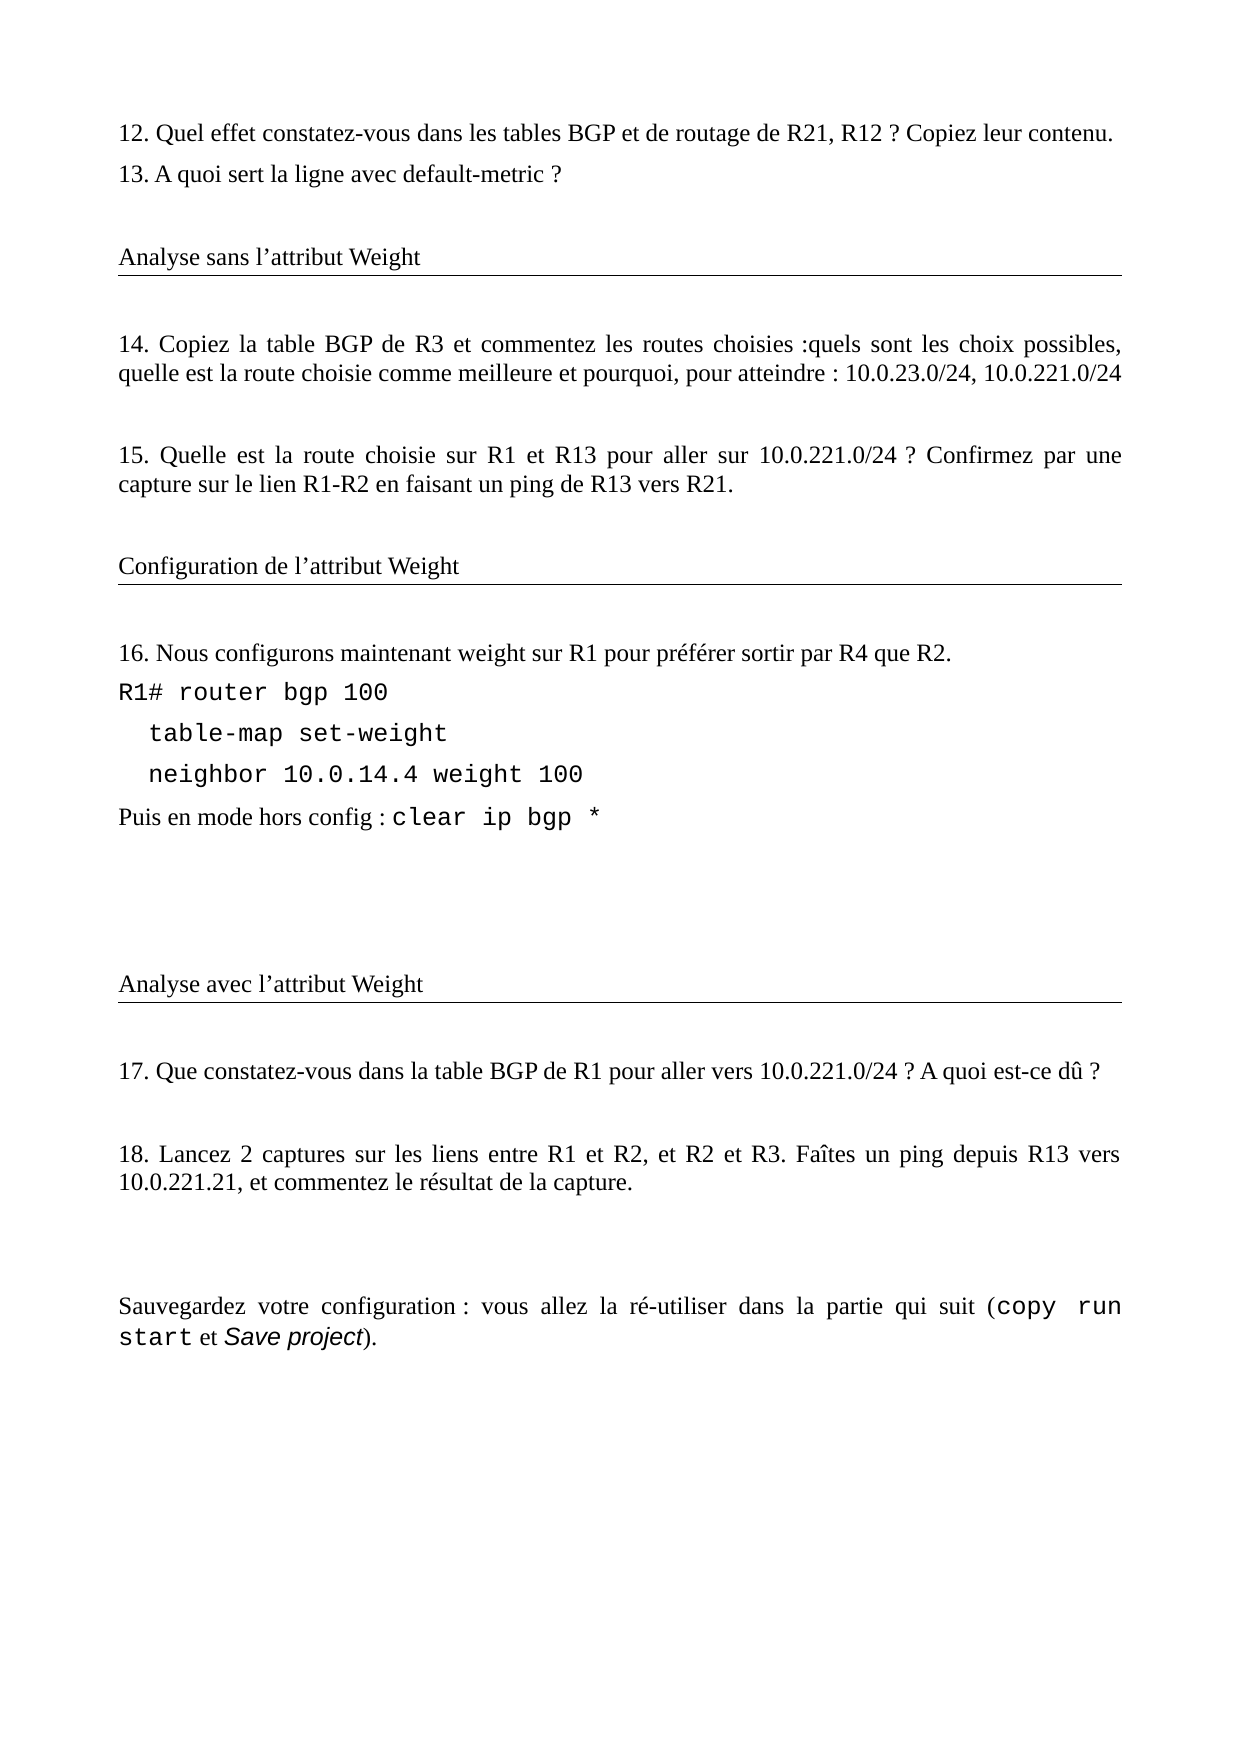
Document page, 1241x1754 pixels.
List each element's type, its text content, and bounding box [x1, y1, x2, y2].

text Sauvegardez votre configuration : vous allez la ré-utiliser dans la partie qui suit (copy run start et Save project). [118, 1291, 1122, 1353]
text 12. Quel effet constatez-vous dans les tables BGP et de routage de R21, R12 ? Copiez leur contenu. [118, 118, 1122, 147]
text Configuration de l’attribut Weight [118, 551, 1122, 584]
text 15. Quelle est la route choisie sur R1 et R13 pour aller sur 10.0.221.0/24 ? Confirmez par une capture sur le lien R1-R2 en faisant un ping de R13 vers R21. [118, 440, 1122, 498]
text 17. Que constatez-vous dans la table BGP de R1 pour aller vers 10.0.221.0/24 ? A quoi est-ce dû ? [118, 1056, 1122, 1085]
text Analyse sans l’attribut Weight [118, 242, 1122, 275]
text Puis en mode hors config : clear ip bgp * [118, 802, 1122, 833]
text neighbor 10.0.14.4 weight 100 [118, 761, 1122, 789]
text 13. A quoi sert la ligne avec default-metric ? [118, 159, 1122, 188]
text table-map set-weight [118, 720, 1122, 749]
text Analyse avec l’attribut Weight [118, 969, 1122, 1002]
text 18. Lancez 2 captures sur les liens entre R1 et R2, et R2 et R3. Faîtes un ping depuis R13 vers 10.0.221.21, et commentez le résultat de la capture. [118, 1139, 1122, 1196]
text 14. Copiez la table BGP de R3 et commentez les routes choisies :quels sont les choix possibles, quelle est la route choisie comme meilleure et pourquoi, pour atteindre : 10.0.23.0/24, 10.0.221.0/24 [118, 329, 1122, 386]
text 16. Nous configurons maintenant weight sur R1 pour préférer sortir par R4 que R2. [118, 638, 1122, 667]
text R1# router bgp 100 [118, 679, 1122, 708]
